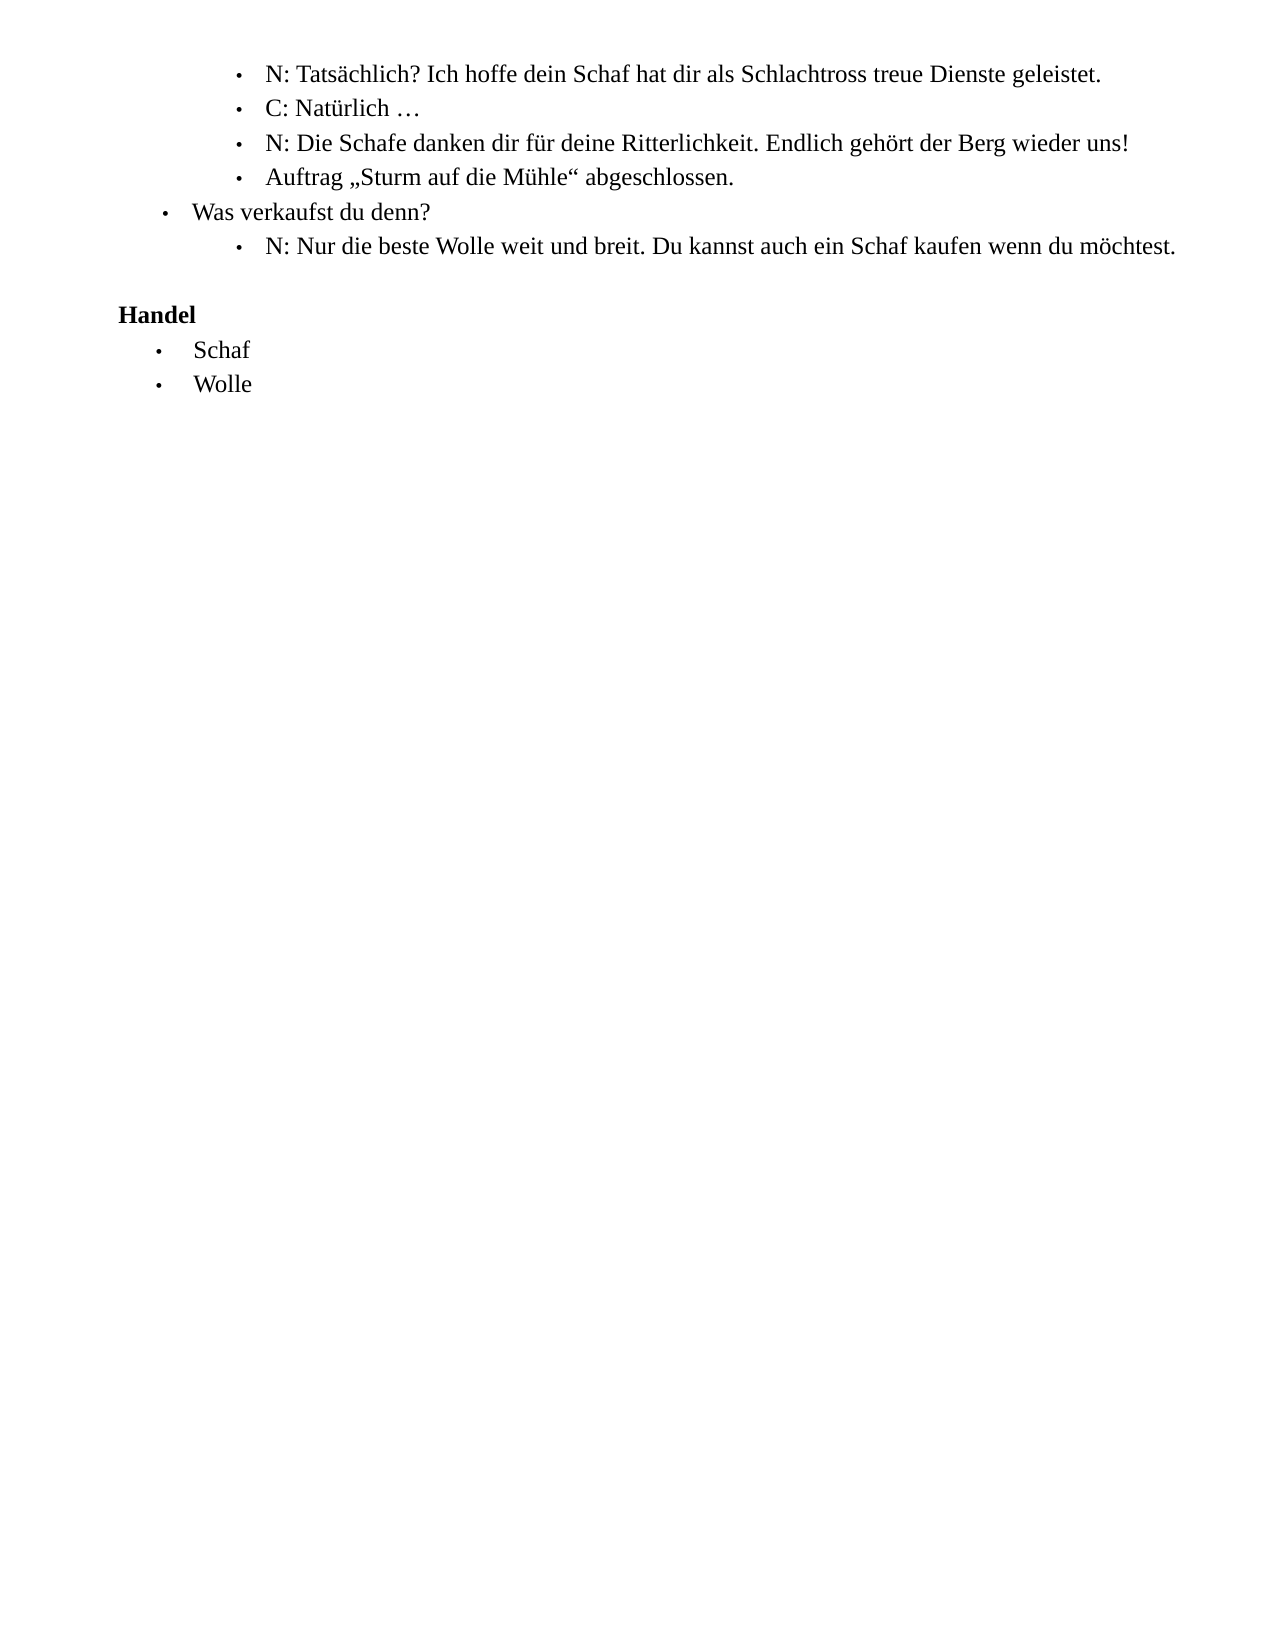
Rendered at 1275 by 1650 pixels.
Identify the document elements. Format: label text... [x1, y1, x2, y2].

text Handel [118, 266, 1216, 329]
list Was verkaufst du denn? [162, 197, 1216, 226]
list Schaf [156, 335, 1216, 364]
list C: Natürlich … [236, 93, 1216, 122]
list N: Die Schafe danken dir für deine Ritterlichkeit. Endlich gehört der Berg wieder uns! [236, 128, 1216, 157]
list N: Tatsächlich? Ich hoffe dein Schaf hat dir als Schlachtross treue Dienste geleistet. [236, 59, 1216, 88]
list Auftrag „Sturm auf die Mühle“ abgeschlossen. [236, 162, 1216, 191]
list N: Nur die beste Wolle weit und breit. Du kannst auch ein Schaf kaufen wenn du möchtest. [236, 231, 1216, 260]
list Wolle [156, 369, 1216, 398]
